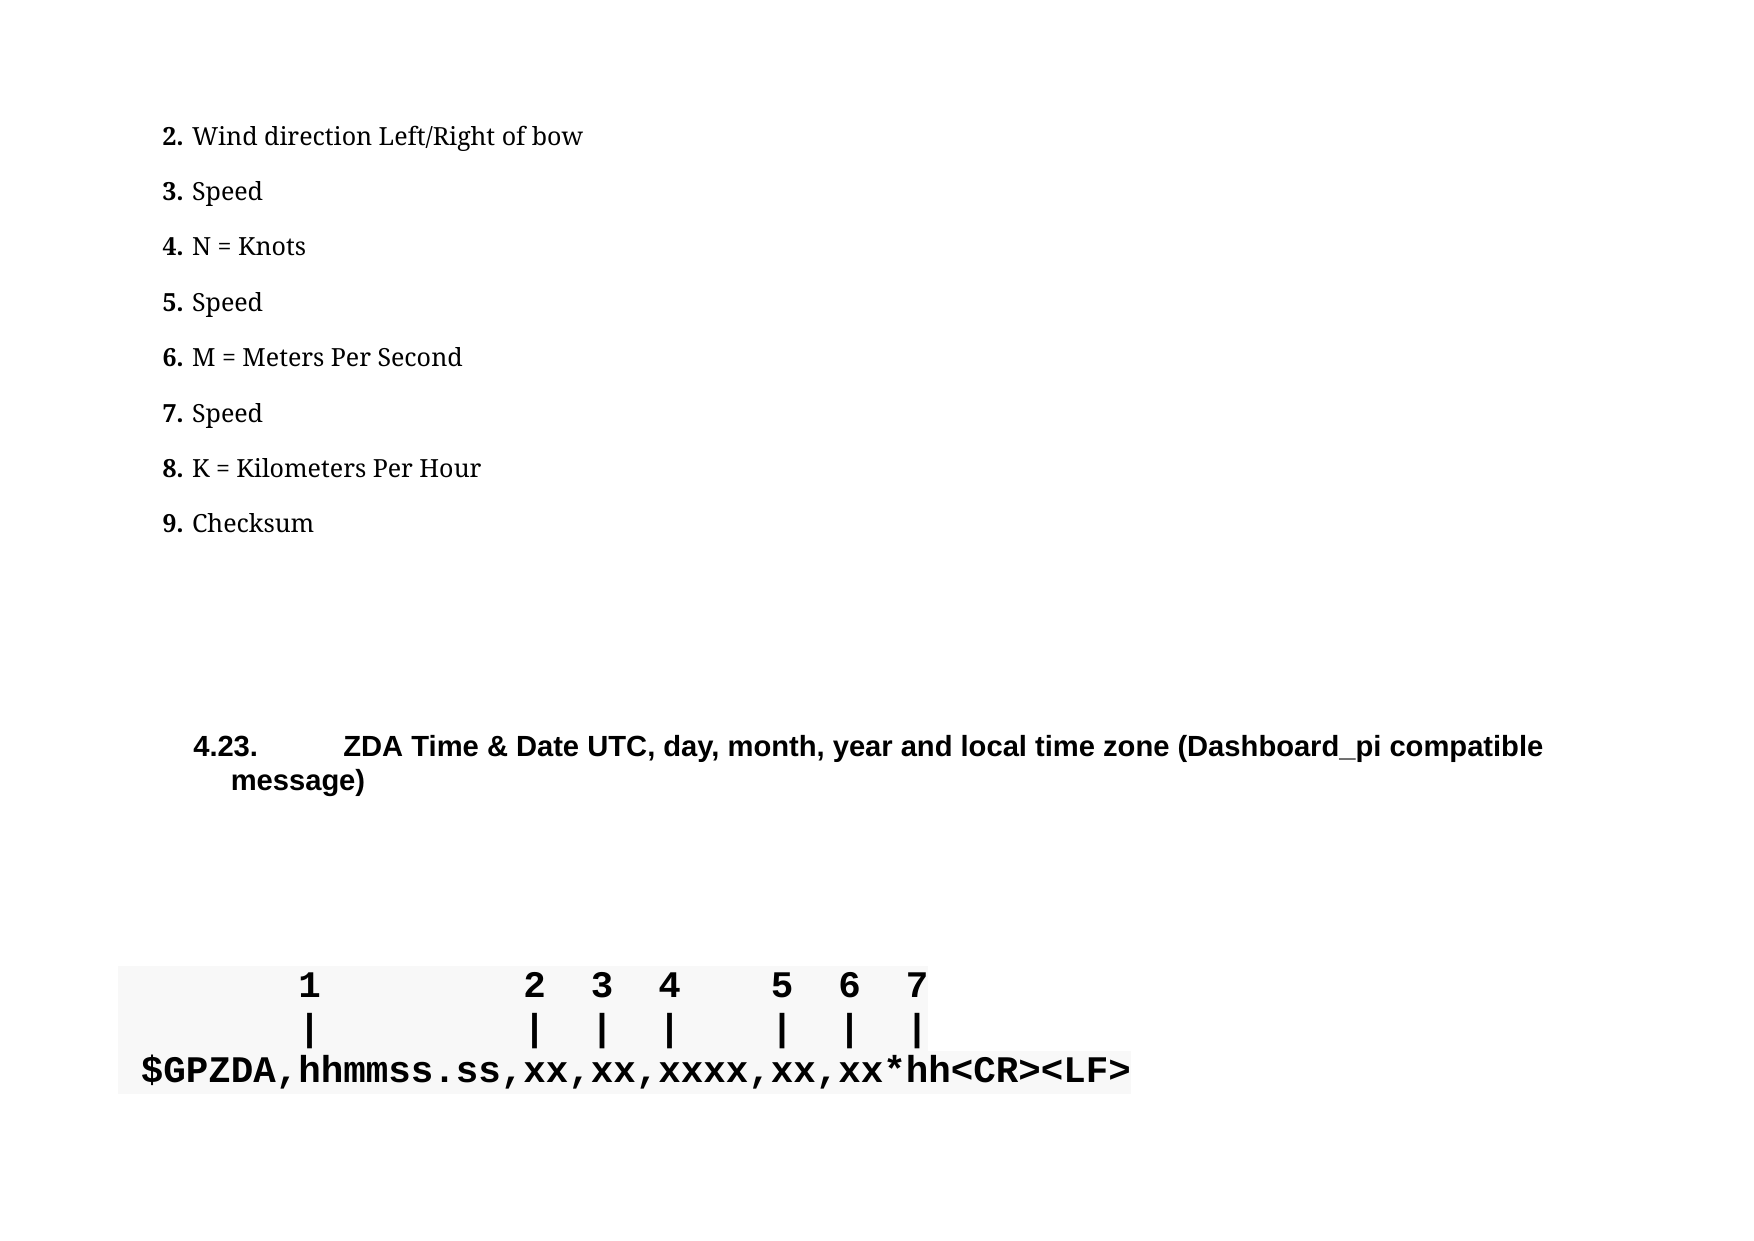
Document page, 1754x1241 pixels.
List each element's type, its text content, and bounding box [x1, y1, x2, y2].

list Wind direction Left/Right of bow [162, 118, 1636, 152]
text $GPZDA,hhmmss.ss,xx,xx,xxxx,xx,xx*hh<CR><LF> [118, 1051, 1636, 1094]
text 1 2 3 4 5 6 7 [118, 966, 1636, 1009]
list Speed [162, 284, 1636, 318]
list N = Knots [162, 229, 1636, 263]
list Checksum [162, 506, 1636, 540]
list K = Kilometers Per Hour [162, 451, 1636, 485]
text | | | | | | | [118, 1009, 1636, 1051]
list Speed [162, 173, 1636, 208]
list Speed [162, 395, 1636, 429]
subtitle ZDA Time & Date UTC, day, month, year and local time zone (Dashboard_pi compatible message) [193, 729, 1636, 797]
list M = Meters Per Second [162, 340, 1636, 374]
